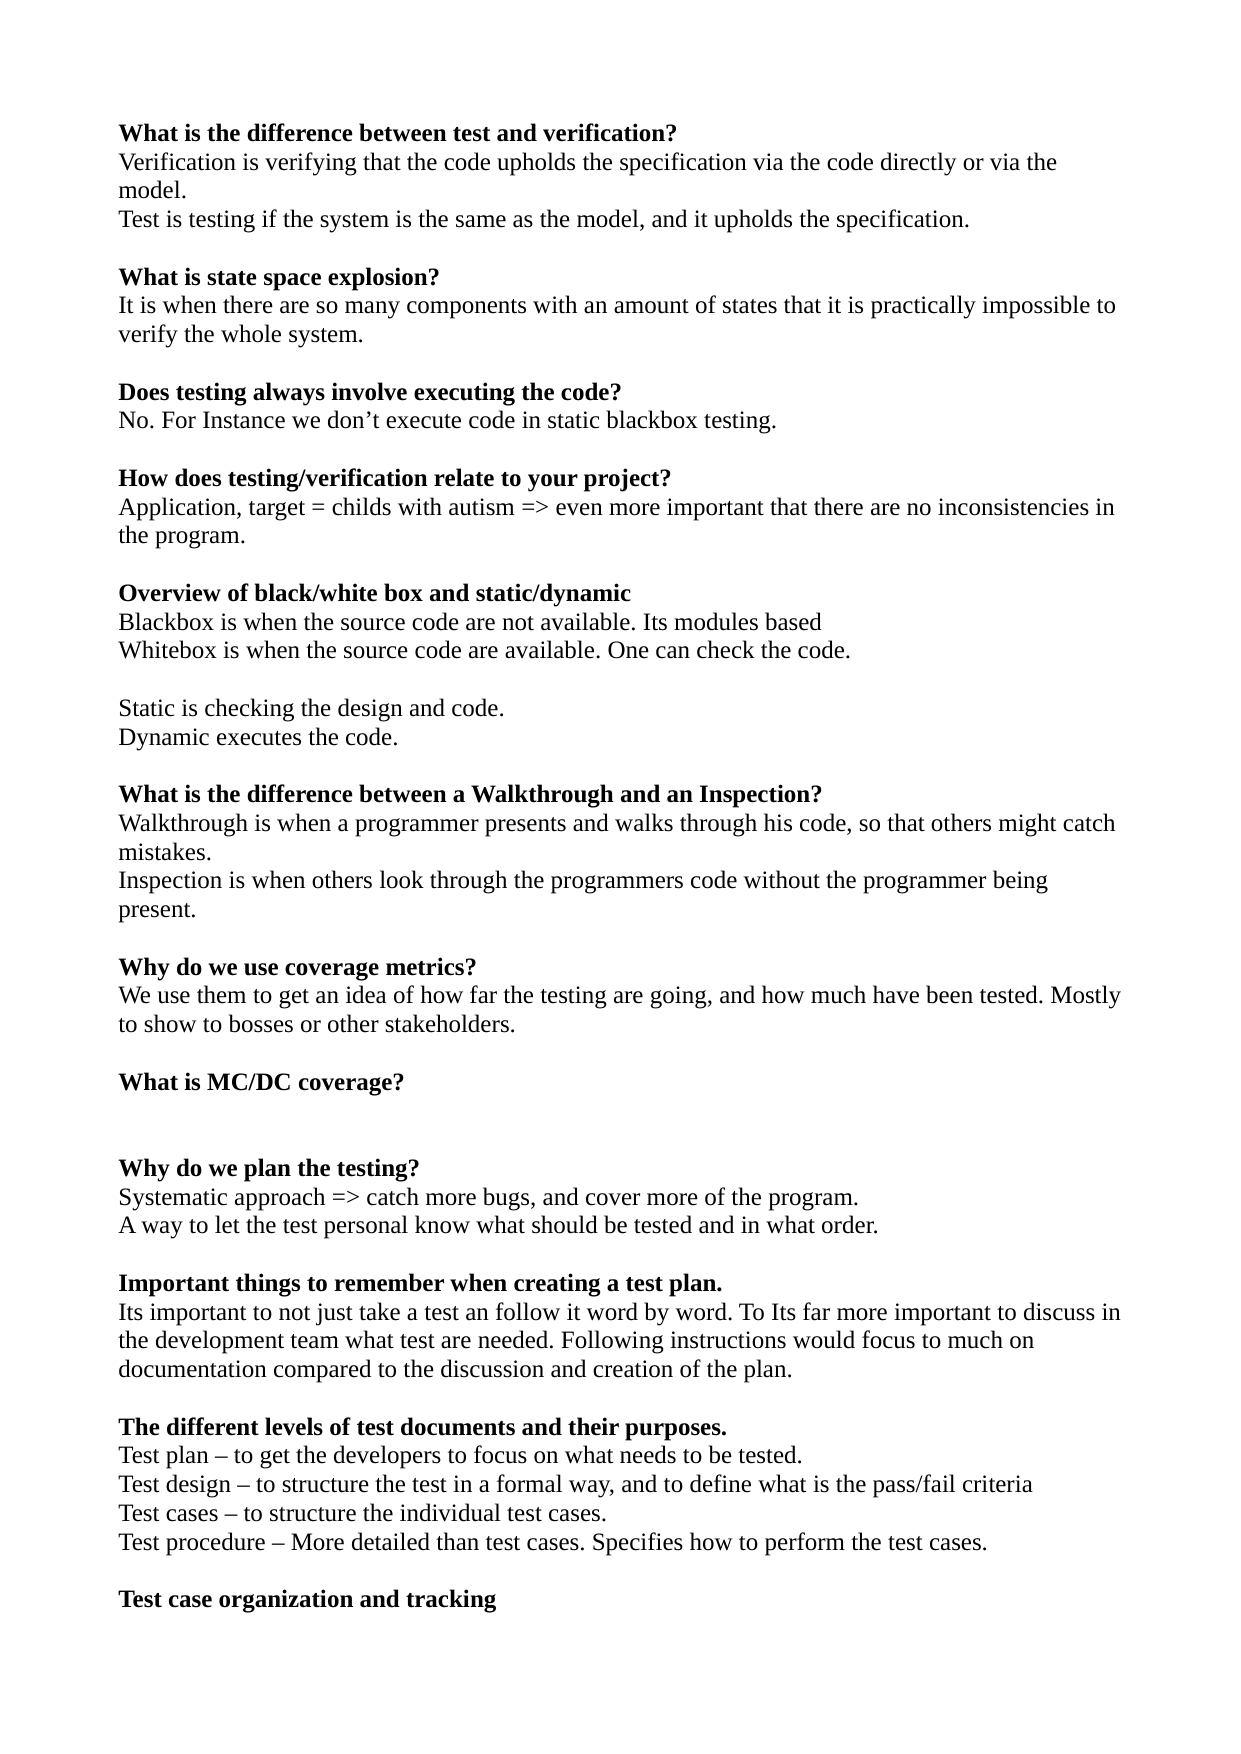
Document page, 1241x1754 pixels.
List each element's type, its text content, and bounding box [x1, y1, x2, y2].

text Important things to remember when creating a test plan. [118, 1268, 1122, 1297]
text How does testing/verification relate to your project? [118, 463, 1122, 492]
text Dynamic executes the code. [118, 722, 1122, 751]
text Why do we use coverage metrics? We use them to get an idea of how far the testing are going, and how much have been tested. Mostly to show to bosses or other stakeholders. [118, 952, 1122, 1038]
text Whitebox is when the source code are available. One can check the code. [118, 636, 1122, 664]
text It is when there are so many components with an amount of states that it is practically impossible to verify the whole system. [118, 291, 1122, 348]
text Blackbox is when the source code are not available. Its modules based [118, 607, 1122, 636]
text What is the difference between test and verification? [118, 118, 1122, 147]
text Why do we plan the testing? [118, 1153, 1122, 1182]
text Test procedure – More detailed than test cases. Specifies how to perform the test cases. [118, 1527, 1122, 1556]
text Does testing always involve executing the code? [118, 377, 1122, 406]
text Overview of black/white box and static/dynamic [118, 578, 1122, 607]
text Test plan – to get the developers to focus on what needs to be tested. Test design – to structure the test in a formal way, and to define what is the pass/fail criteria [118, 1441, 1122, 1498]
text Test cases – to structure the individual test cases. [118, 1498, 1122, 1527]
text Walkthrough is when a programmer presents and walks through his code, so that others might catch mistakes. Inspection is when others look through the programmers code without the programmer being present. [118, 808, 1122, 923]
text What is MC/DC coverage? [118, 1067, 1122, 1096]
text What is state space explosion? [118, 262, 1122, 291]
text Application, target = childs with autism => even more important that there are no inconsistencies in the program. [118, 492, 1122, 549]
text Its important to not just take a test an follow it word by word. To Its far more important to discuss in the development team what test are needed. Following instructions would focus to much on documentation compared to the discussion and creation of the plan. [118, 1297, 1122, 1383]
text No. For Instance we don’t execute code in static blackbox testing. [118, 406, 1122, 434]
text Verification is verifying that the code upholds the specification via the code directly or via the model. Test is testing if the system is the same as the model, and it upholds the specification. [118, 147, 1122, 233]
text The different levels of test documents and their purposes. [118, 1412, 1122, 1441]
text Systematic approach => catch more bugs, and cover more of the program. A way to let the test personal know what should be tested and in what order. [118, 1182, 1122, 1239]
text Static is checking the design and code. [118, 693, 1122, 722]
text Test case organization and tracking [118, 1584, 1122, 1613]
text What is the difference between a Walkthrough and an Inspection? [118, 779, 1122, 808]
